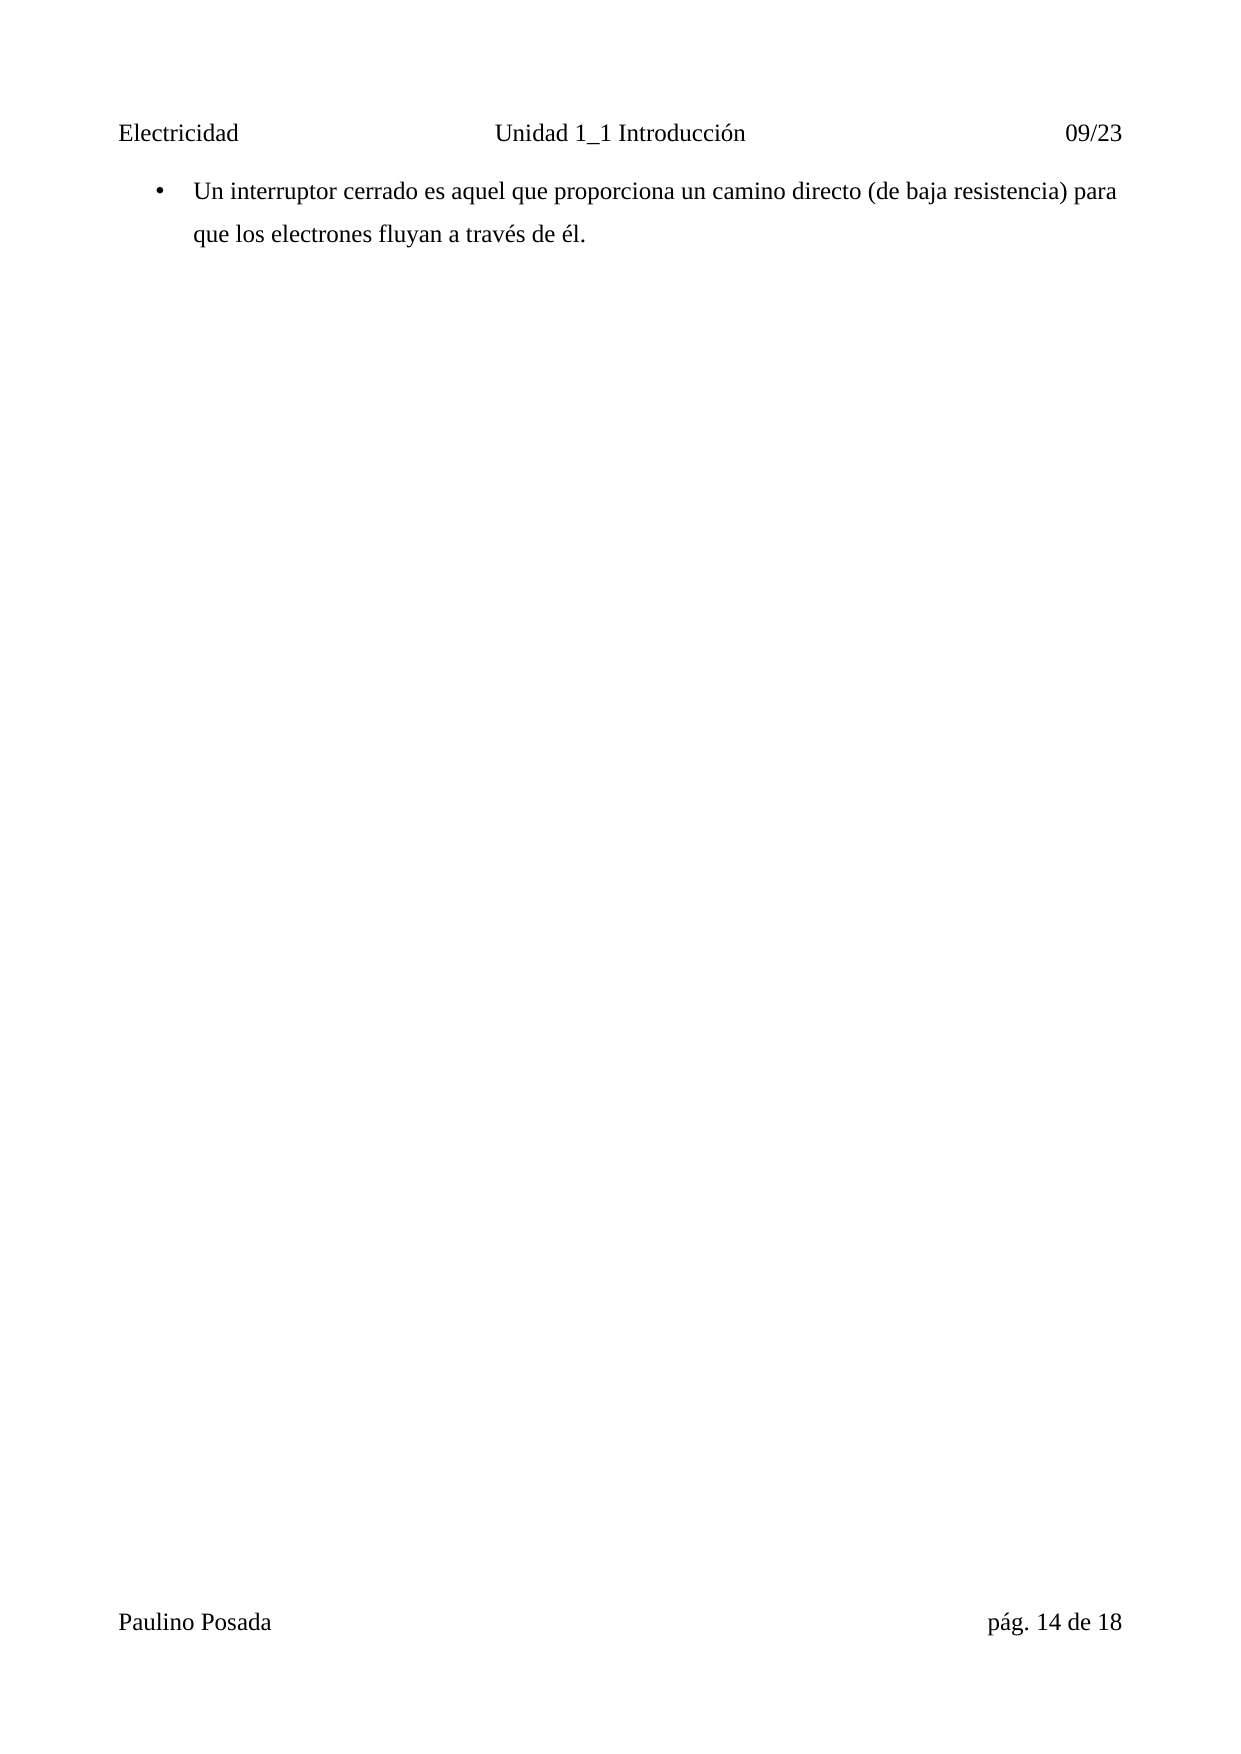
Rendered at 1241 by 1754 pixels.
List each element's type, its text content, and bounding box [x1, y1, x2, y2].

list Un interruptor cerrado es aquel que proporciona un camino directo (de baja resistencia) para que los electrones fluyan a través de él. [156, 176, 1122, 248]
